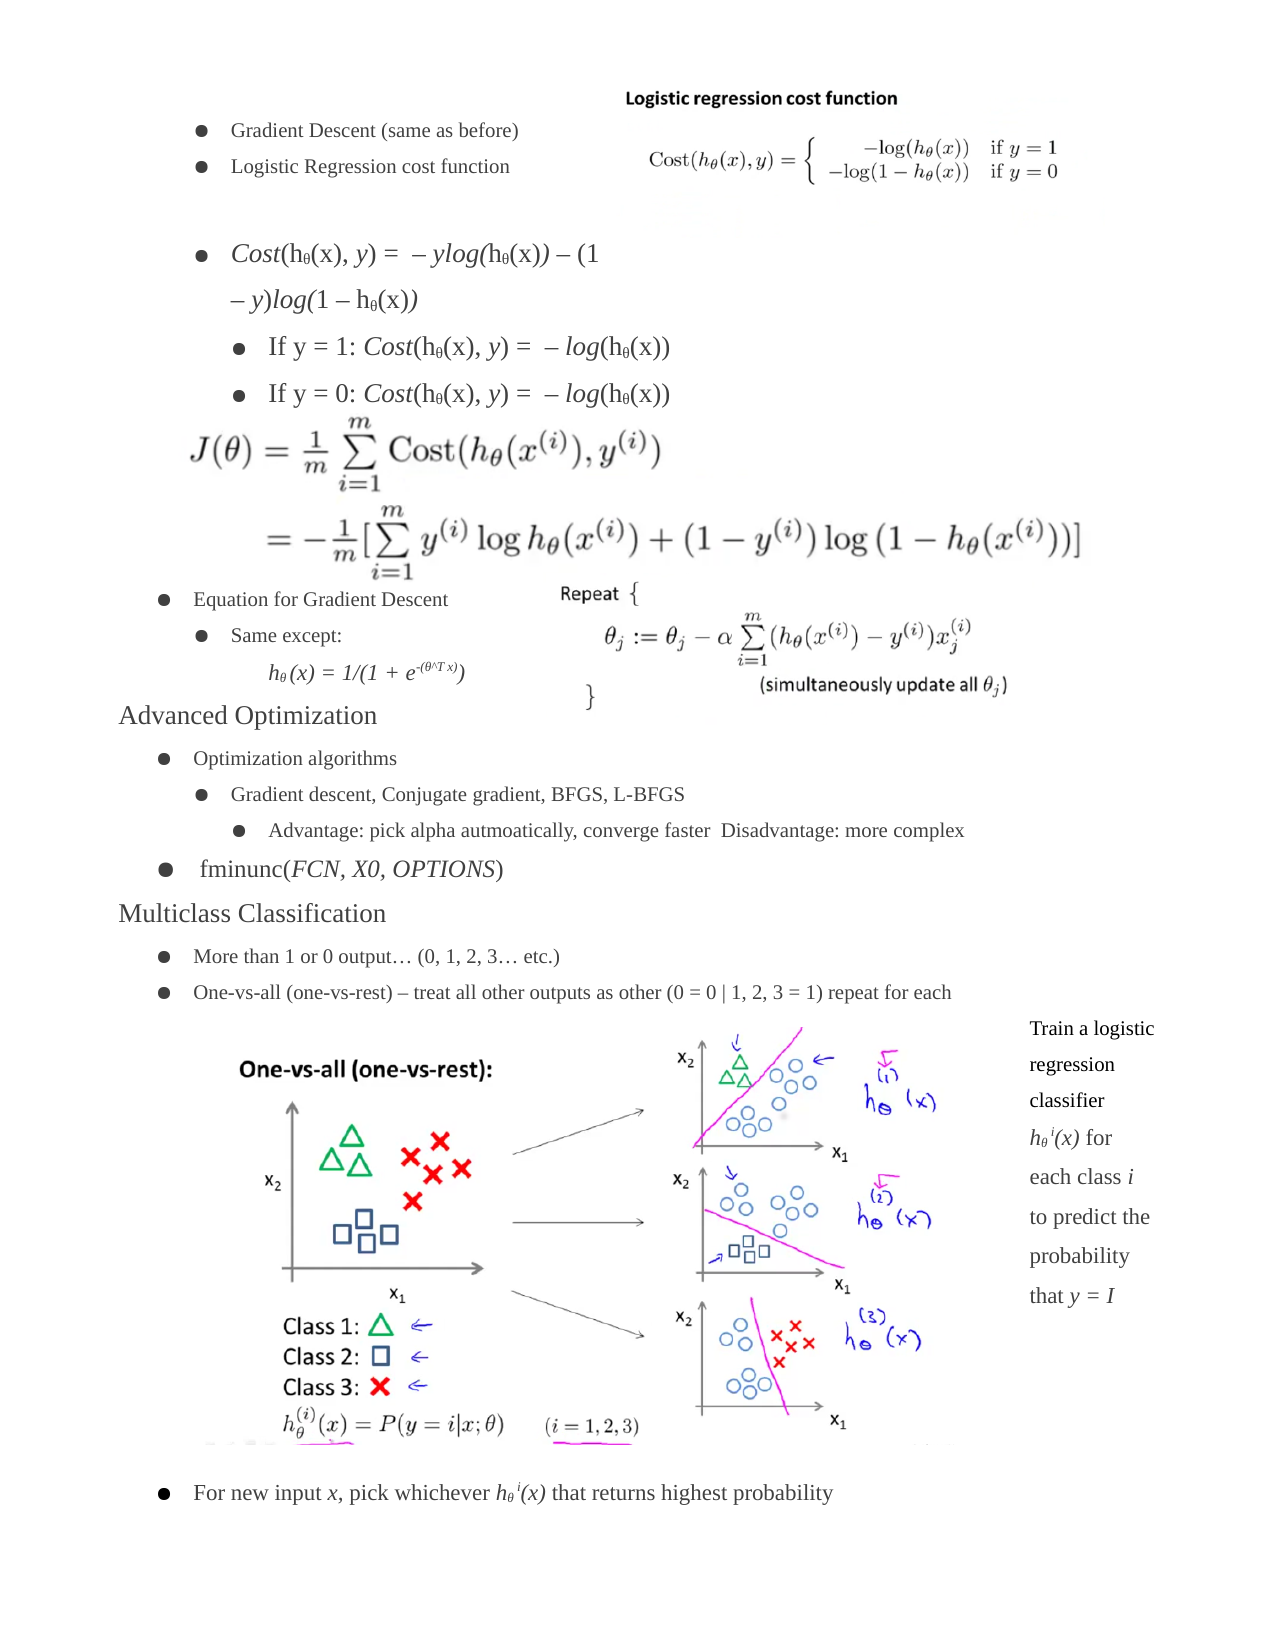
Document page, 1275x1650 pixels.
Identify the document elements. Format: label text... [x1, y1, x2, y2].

list Gradient Descent (same as before) [193, 118, 604, 142]
list [1106, 118, 1157, 142]
text Multiclass Classification [118, 897, 1157, 928]
list If y = 0: Cost(hθ(x), y) = – log(hθ(x)) [231, 377, 1157, 408]
list Train a logistic regression classifier [156, 1016, 1157, 1112]
list fminunc(FCN, X0, OPTIONS) [156, 854, 1157, 882]
picture [604, 68, 1106, 238]
list Logistic Regression cost function [193, 154, 604, 178]
list [1032, 423, 1157, 611]
picture [174, 411, 1101, 725]
list More than 1 or 0 output… (0, 1, 2, 3… etc.) [156, 943, 1157, 968]
list hθ i(x) for each class i to predict the probability that y = I [955, 1124, 1157, 1308]
text Advanced Optimization [118, 699, 1157, 730]
list [156, 1124, 200, 1308]
list One-vs-all (one-vs-rest) – treat all other outputs as other (0 = 0 | 1, 2, 3 = 1) repeat for each [156, 979, 1157, 1004]
list [1032, 623, 1157, 647]
list Optimization algorithms [156, 746, 1157, 770]
list [1106, 154, 1157, 178]
list hθ (x) = 1/(1 + e-(θ^T x)) [231, 659, 546, 686]
list If y = 1: Cost(hθ(x), y) = – log(hθ(x)) [231, 330, 1157, 361]
list Cost(hθ(x), y) = – ylog(hθ(x)) – (1 – y)log(1 – hθ(x)) [193, 237, 1157, 315]
list Equation for Gradient Descent [156, 423, 546, 611]
list For new input x, pick whichever hθ i(x) that returns highest probability [156, 1479, 1157, 1505]
picture [200, 1027, 955, 1445]
list Same except: [193, 623, 546, 647]
list Gradient descent, Conjugate gradient, BFGS, L-BFGS [193, 782, 1157, 806]
list [1032, 659, 1157, 686]
list Advantage: pick alpha autmoatically, converge faster Disadvantage: more complex [231, 818, 1157, 842]
